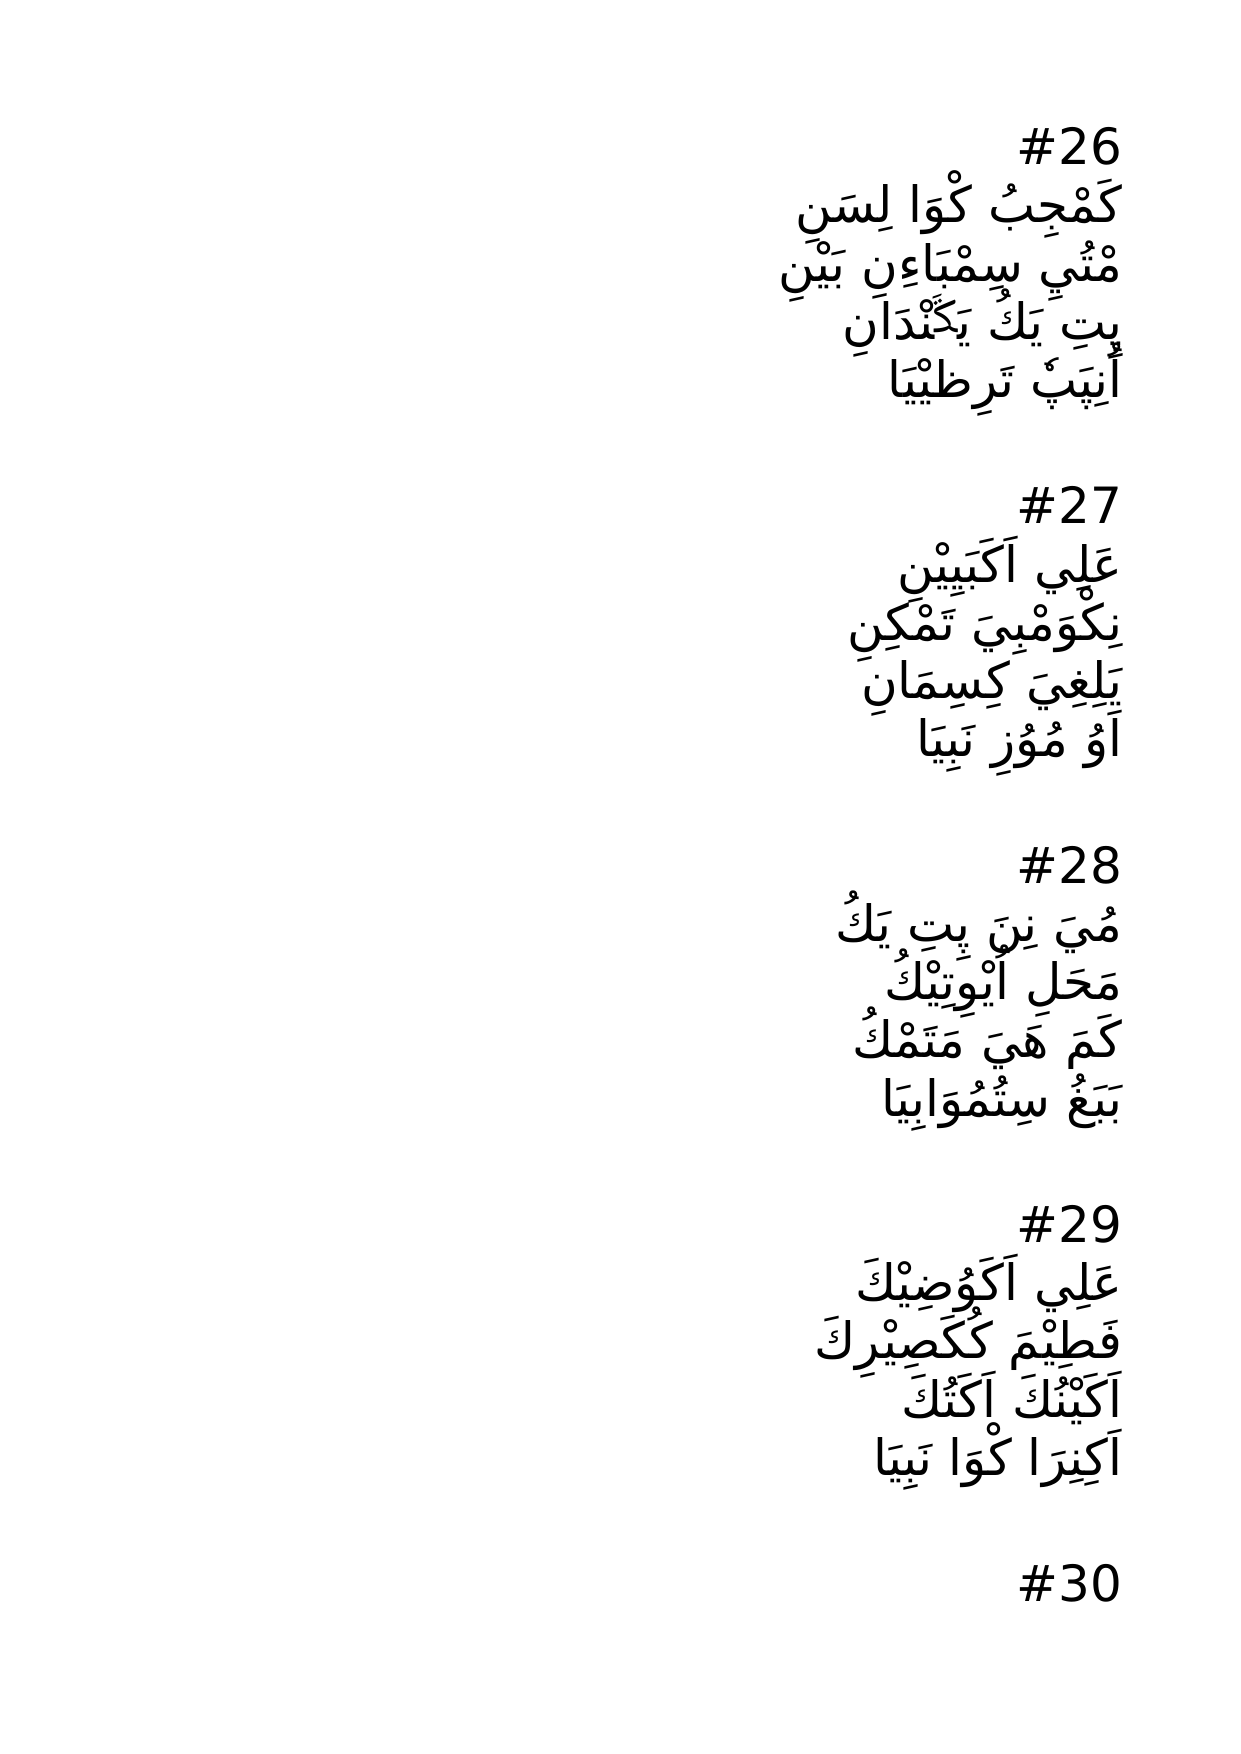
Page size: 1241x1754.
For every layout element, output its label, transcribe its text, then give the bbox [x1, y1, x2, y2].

text اَكِنِرَا كْوَا نَبِيَا [118, 1429, 1122, 1487]
text #27 [118, 477, 1122, 536]
text يَلِغِيَ كِسِمَانِ [118, 652, 1122, 710]
text فَطِيْمَ كُكَصِيْرِكَ [118, 1312, 1122, 1371]
text بَبَغُ سِتُمُوَابِيَا [118, 1069, 1122, 1128]
text #30 [118, 1555, 1122, 1613]
text كَمْجِبُ كْوَا لِسَنِ [118, 176, 1122, 234]
text #26 [118, 118, 1122, 176]
text مَحَلِ اُيْوِتِيْكُ [118, 953, 1122, 1011]
text مْتُيِ سِمْبَاءِنِ بَيْنِ [118, 234, 1122, 293]
text اَوُ مُوُزِ نَبِيَا [118, 710, 1122, 768]
text #29 [118, 1196, 1122, 1254]
text #28 [118, 837, 1122, 895]
text كَمَ هَيَ مَتَمْكُ [118, 1011, 1122, 1069]
text مُيَ نِنَ پِتِ يَكُ [118, 895, 1122, 953]
text اُنِپَپٗ تَرِظيْيَا [118, 351, 1122, 409]
text عَلِي اَكَوُضِيْكَ [118, 1254, 1122, 1312]
text نِكْوَمْبِيَ تَمْكِنِ [118, 594, 1122, 652]
text اَكَيْنُكَ اَكَتُكَ [118, 1371, 1122, 1429]
text عَلِي اَكَبَيِيْنِ [118, 536, 1122, 594]
text پِتِ يَكُ يَػَنْدَانِ [118, 293, 1122, 351]
